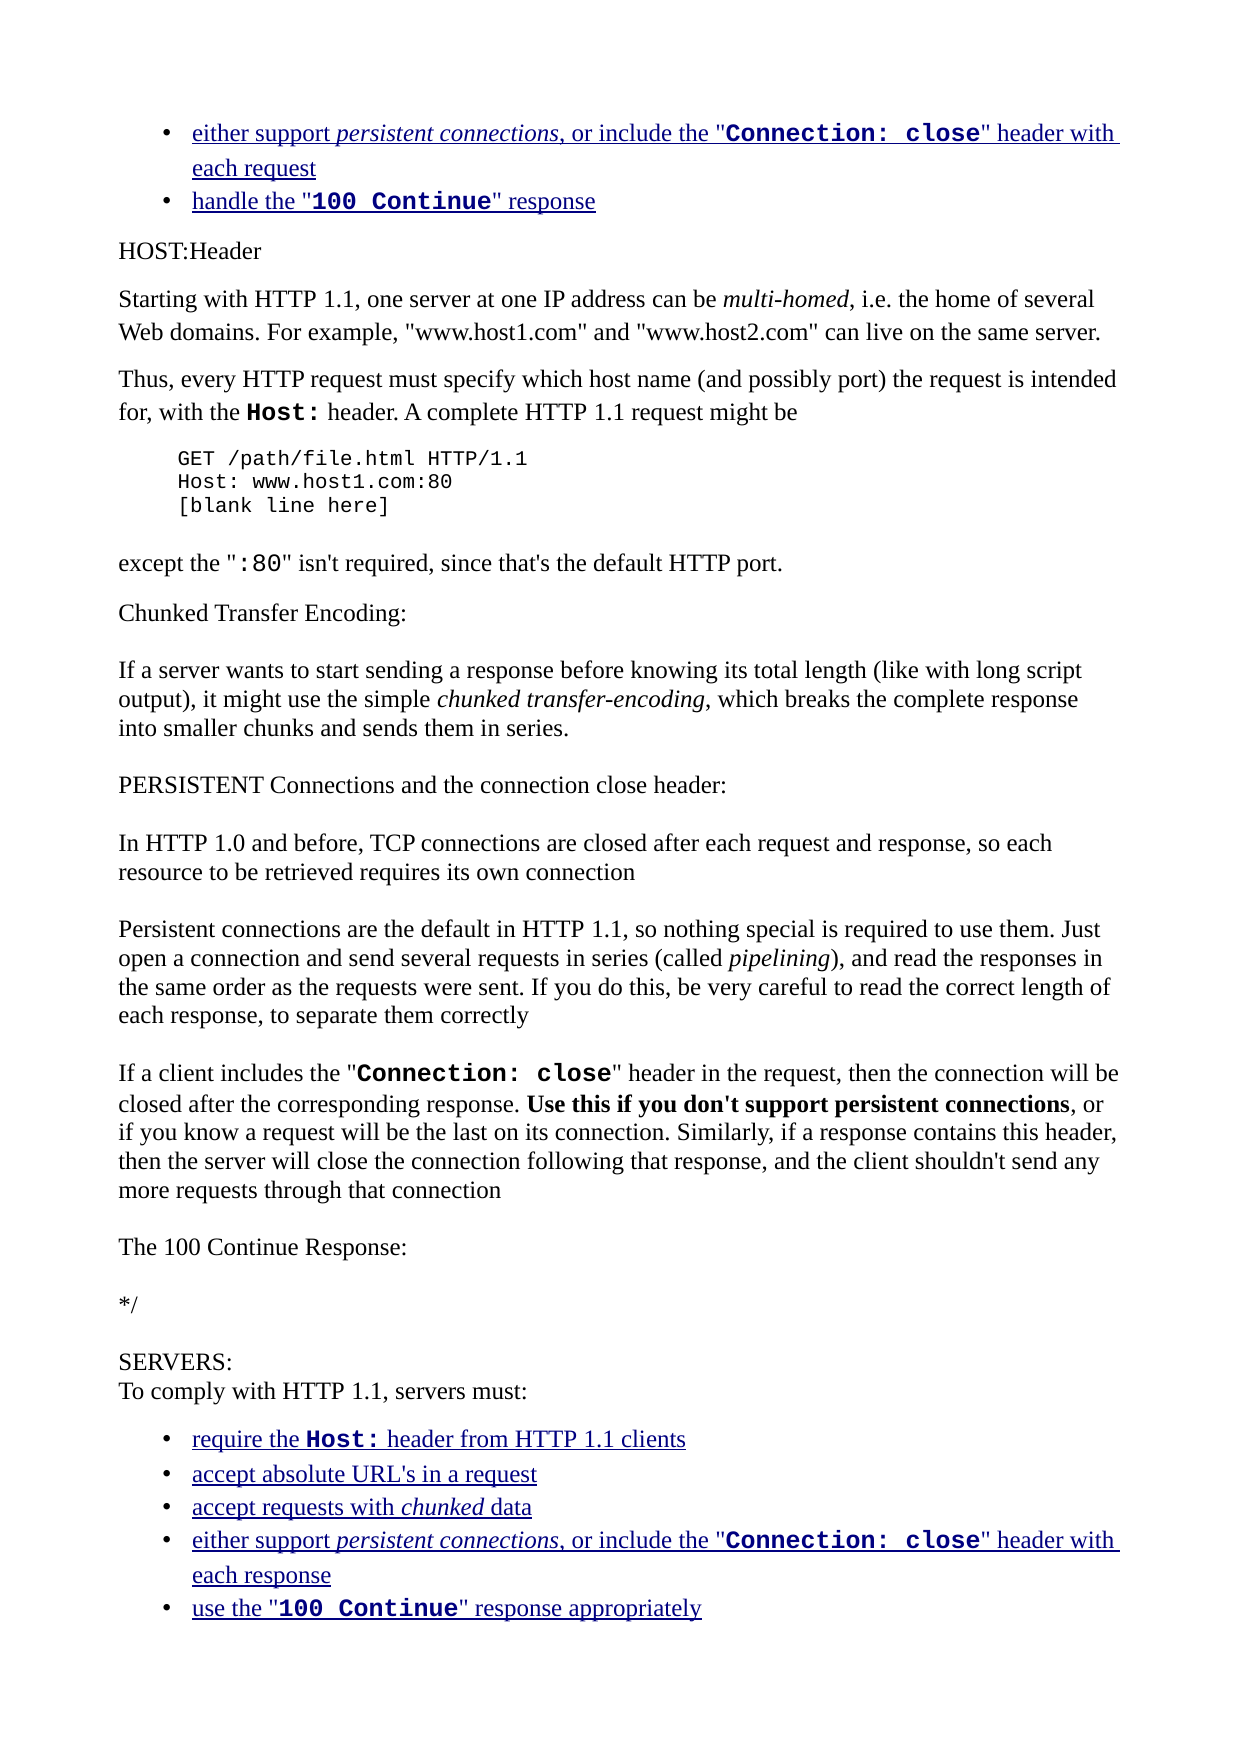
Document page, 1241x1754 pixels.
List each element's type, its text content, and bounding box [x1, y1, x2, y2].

text To comply with HTTP 1.1, servers must: [118, 1376, 1122, 1405]
text HOST:Header [118, 236, 1122, 265]
text Thus, every HTTP request must specify which host name (and possibly port) the request is intended for, with the Host: header. A complete HTTP 1.1 request might be [118, 364, 1122, 428]
list Persistent connections are the default in HTTP 1.1, so nothing special is required to use them. Just open a connection and send several requests in series (called pipelining), and read the responses in the same order as the requests were sent. If you do this, be very careful to read the correct length of each response, to separate them correctly [118, 914, 1122, 1029]
list The 100 Continue Response: [118, 1232, 1122, 1261]
list accept requests with chunked data [162, 1492, 1122, 1521]
list require the Host: header from HTTP 1.1 clients [162, 1424, 1122, 1455]
list Chunked Transfer Encoding: [118, 598, 1122, 627]
list SERVERS: [118, 1347, 1122, 1376]
list If a client includes the "Connection: close" header in the request, then the connection will be closed after the corresponding response. Use this if you don't support persistent connections, or if you know a request will be the last on its connection. Similarly, if a response contains this header, then the server will close the connection following that response, and the client shouldn't send any more requests through that connection [118, 1058, 1122, 1204]
list handle the "100 Continue" response [162, 186, 1122, 217]
list either support persistent connections, or include the "Connection: close" header with each request [162, 118, 1122, 182]
list PERSISTENT Connections and the connection close header: [118, 770, 1122, 799]
text Starting with HTTP 1.1, one server at one IP address can be multi-homed, i.e. the home of several Web domains. For example, "www.host1.com" and "www.host2.com" can live on the same server. [118, 284, 1122, 346]
list */ [118, 1290, 1122, 1319]
list use the "100 Continue" response appropriately [162, 1593, 1122, 1624]
list accept absolute URL's in a request [162, 1459, 1122, 1488]
text [blank line here] [177, 495, 1063, 518]
text GET /path/file.html HTTP/1.1 [177, 447, 1063, 471]
list If a server wants to start sending a response before knowing its total length (like with long script output), it might use the simple chunked transfer-encoding, which breaks the complete response into smaller chunks and sends them in series. [118, 655, 1122, 742]
list In HTTP 1.0 and before, TCP connections are closed after each request and response, so each resource to be retrieved requires its own connection [118, 828, 1122, 885]
text except the ":80" isn't required, since that's the default HTTP port. [118, 548, 1122, 579]
list either support persistent connections, or include the "Connection: close" header with each response [162, 1525, 1122, 1589]
text Host: www.host1.com:80 [177, 471, 1063, 495]
